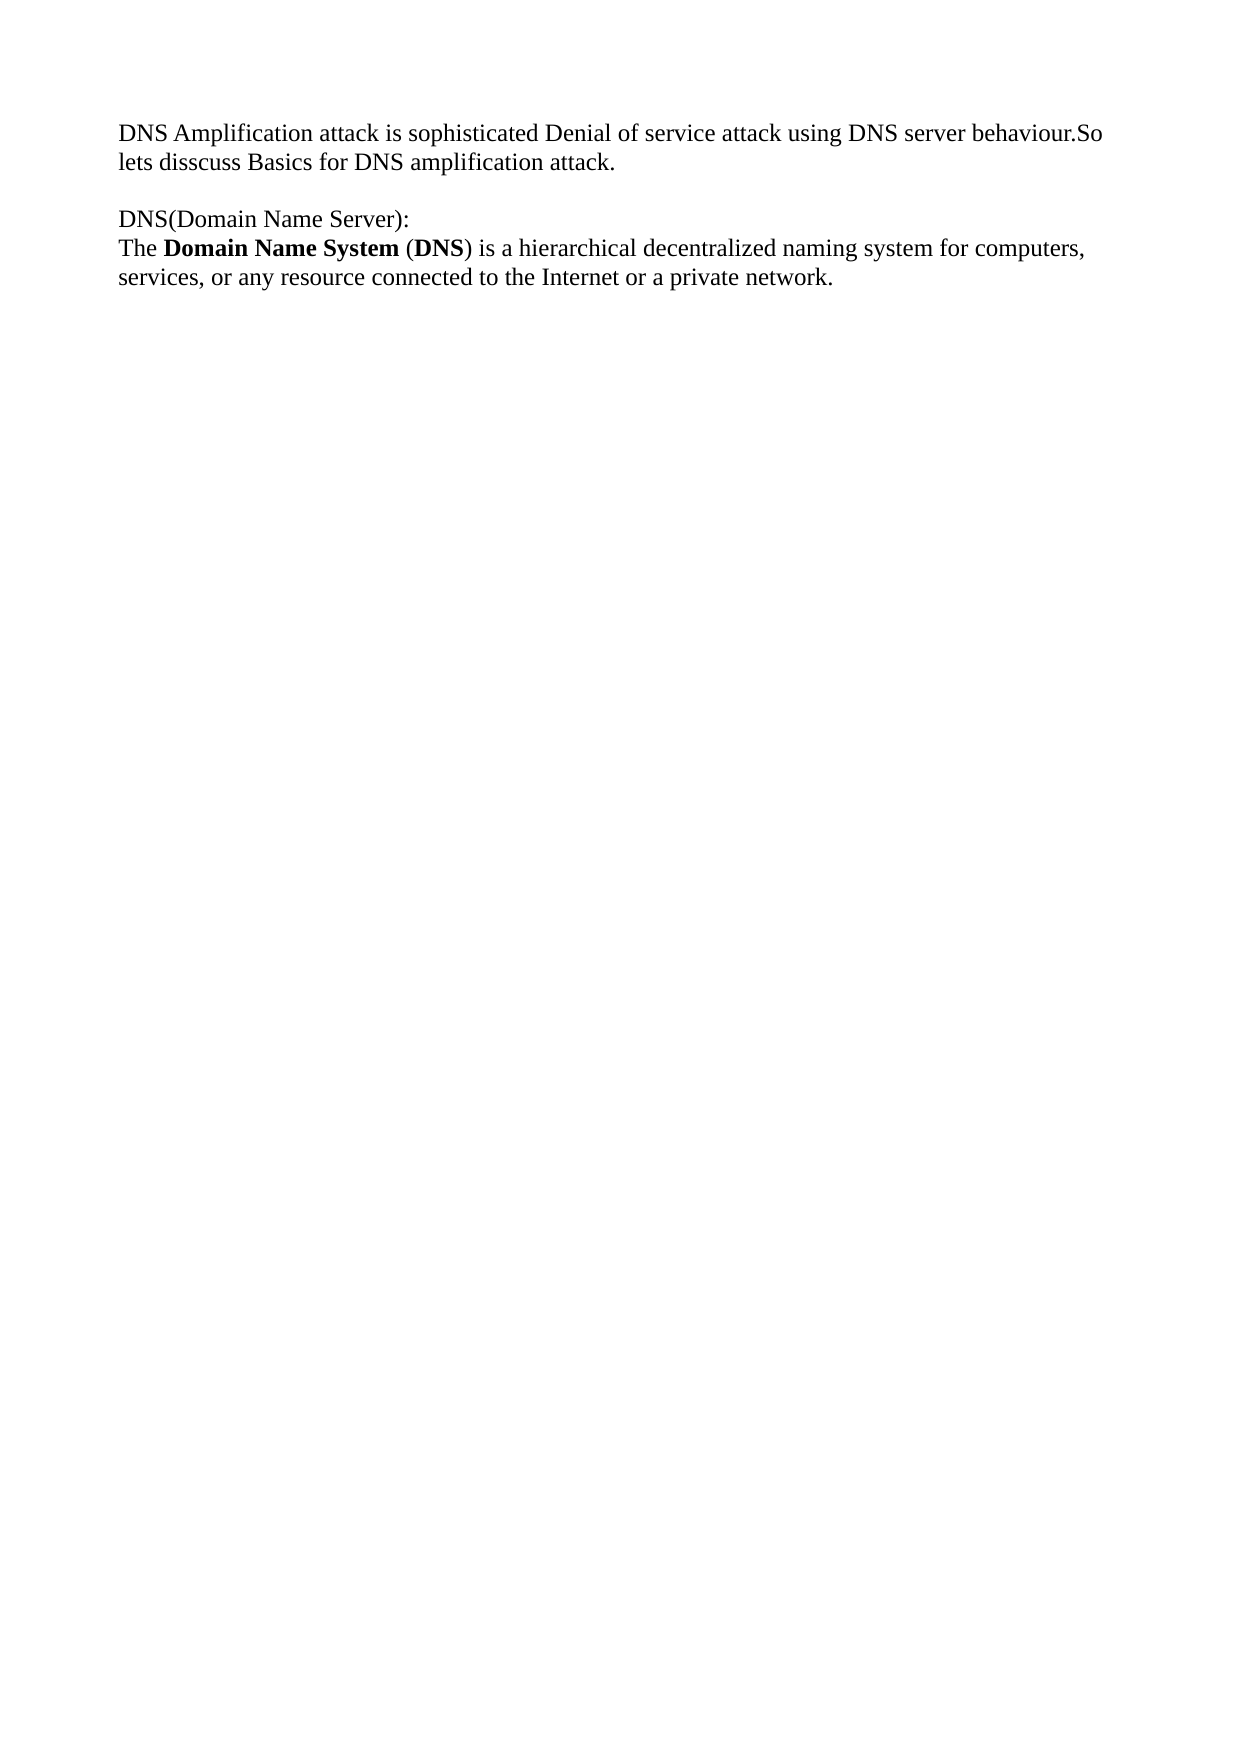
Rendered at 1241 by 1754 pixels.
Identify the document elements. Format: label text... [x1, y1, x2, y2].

text DNS(Domain Name Server): [118, 204, 1122, 233]
text The Domain Name System (DNS) is a hierarchical decentralized naming system for computers, services, or any resource connected to the Internet or a private network. [118, 233, 1122, 291]
text DNS Amplification attack is sophisticated Denial of service attack using DNS server behaviour.So lets disscuss Basics for DNS amplification attack. [118, 118, 1122, 176]
